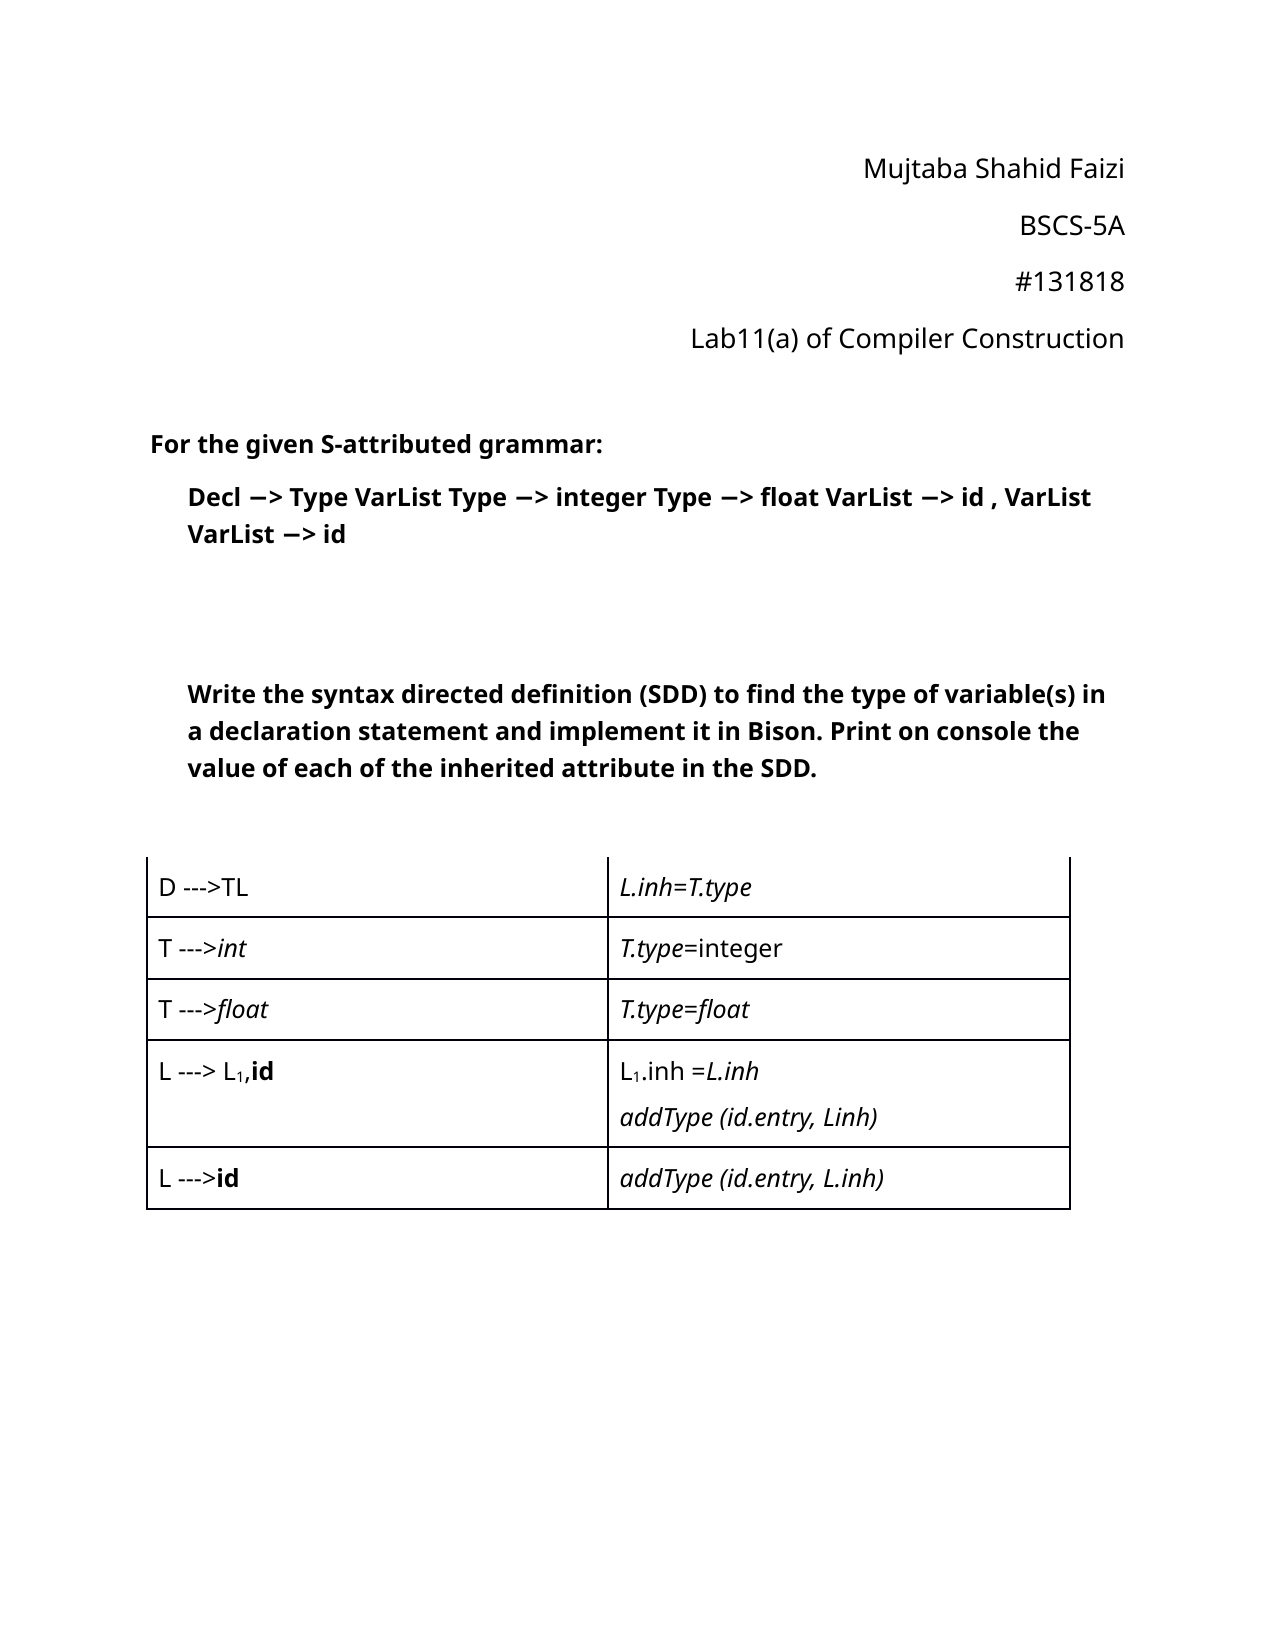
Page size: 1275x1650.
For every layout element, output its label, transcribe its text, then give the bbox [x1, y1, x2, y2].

table_cell T --->float [148, 980, 607, 1038]
text #131818 [150, 263, 1125, 300]
text For the given S-attributed grammar: [150, 426, 1125, 460]
text BSCS-5A [150, 206, 1125, 243]
table_cell T.type=integer [609, 918, 1069, 977]
text Lab11(a) of Compiler Construction [150, 319, 1125, 356]
table_header L.inh=T.type [609, 857, 1069, 916]
table_cell T.type=float [609, 980, 1069, 1038]
text Mujtaba Shahid Faizi [150, 150, 1125, 187]
table_cell L1.inh =L.inh addType (id.entry, Linh) [609, 1041, 1069, 1146]
table_cell T --->int [148, 918, 607, 977]
table_header D --->TL [148, 857, 607, 916]
table_cell addType (id.entry, L.inh) [609, 1148, 1069, 1207]
text Write the syntax directed definition (SDD) to find the type of variable(s) in a declaration statement and implement it in Bison. Print on console the value of each of the inherited attribute in the SDD. [187, 677, 1125, 784]
table_cell L --->id [148, 1148, 607, 1207]
table_cell L ---> L1,id [148, 1041, 607, 1146]
text Decl −> Type VarList Type −> integer Type −> float VarList −> id , VarList VarList −> id [187, 480, 1125, 551]
